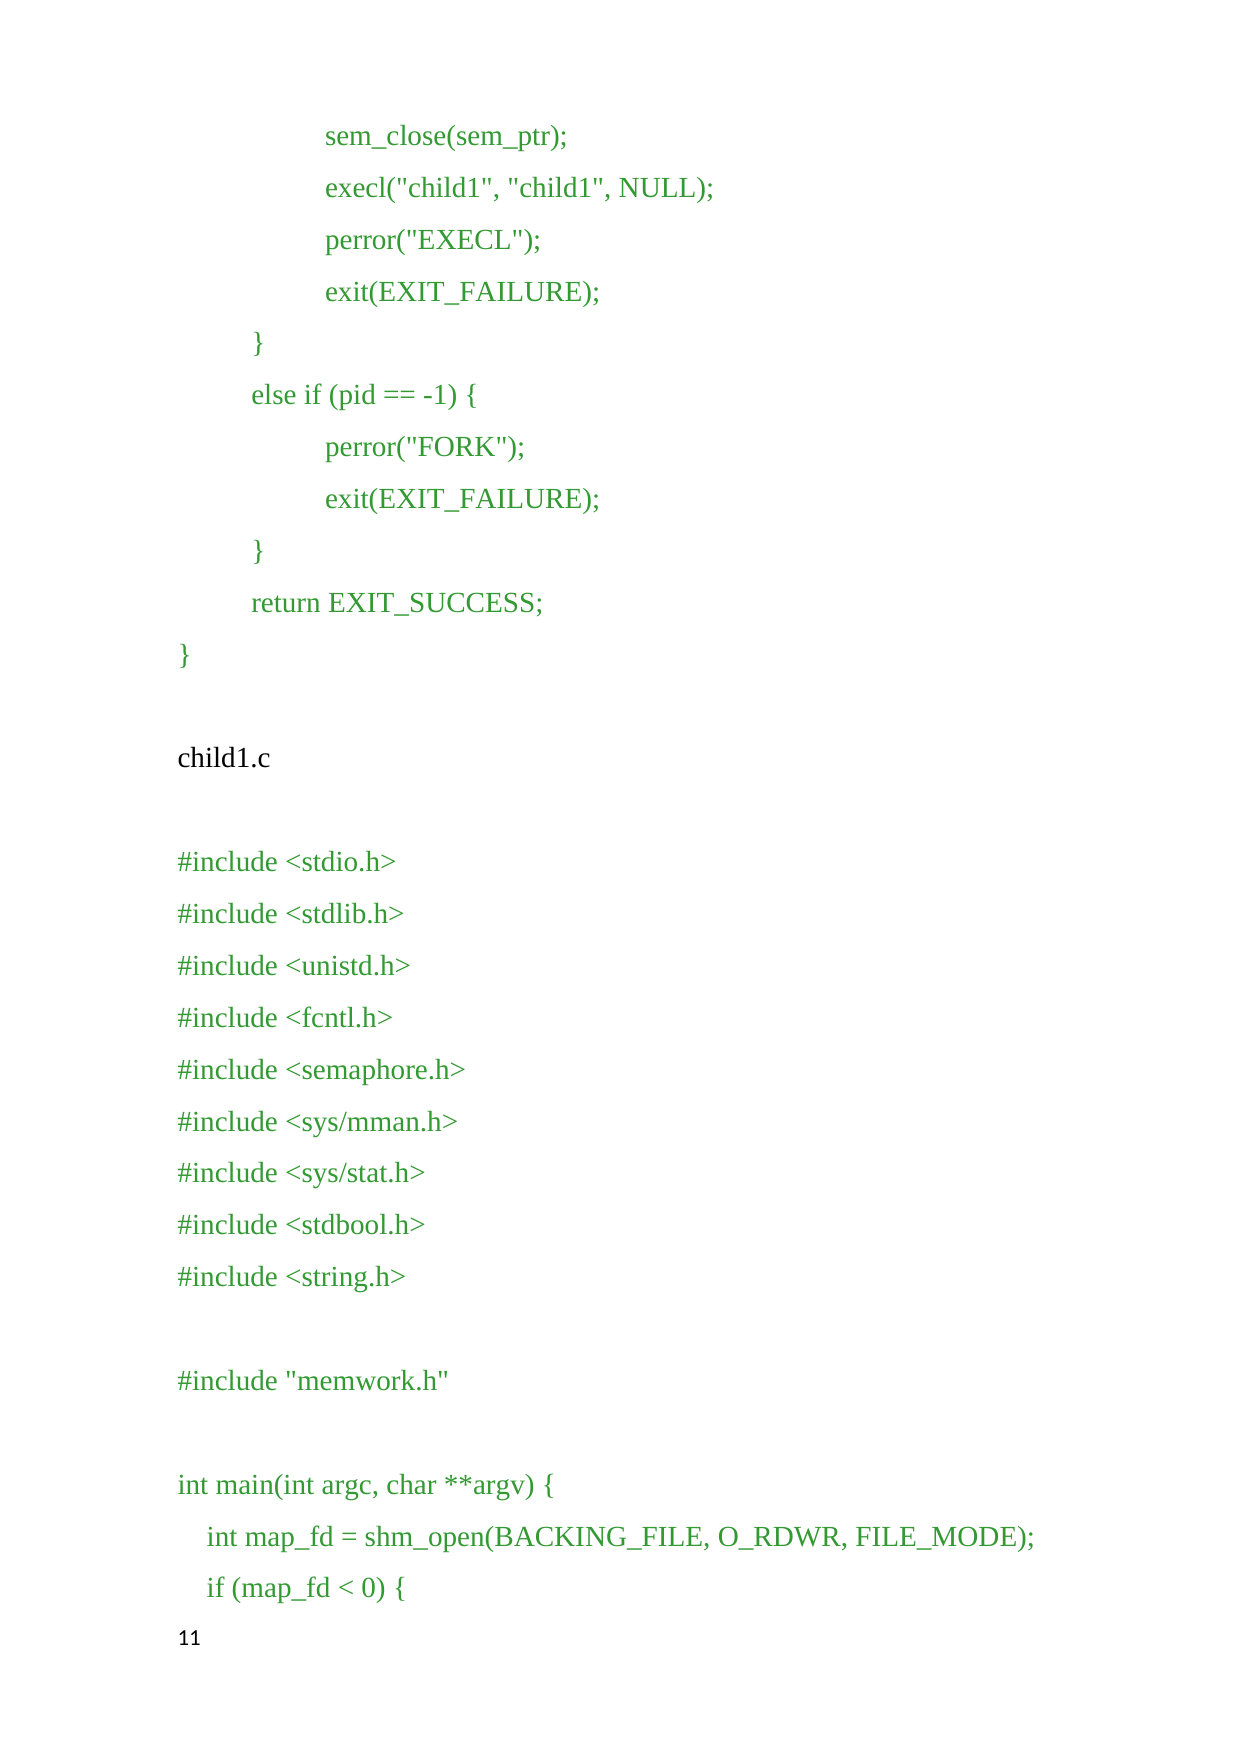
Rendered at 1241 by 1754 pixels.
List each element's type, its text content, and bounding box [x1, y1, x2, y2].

text exit(EXIT_FAILURE); [177, 274, 1152, 307]
text if (map_fd < 0) { [177, 1571, 1152, 1604]
text } [177, 637, 1152, 670]
text #include <sys/stat.h> [177, 1156, 1152, 1189]
text #include <fcntl.h> [177, 1000, 1152, 1033]
text } [177, 326, 1152, 359]
text perror("FORK"); [177, 429, 1152, 463]
text } [177, 533, 1152, 567]
text int main(int argc, char **argv) { [177, 1467, 1152, 1500]
text #include <sys/mman.h> [177, 1104, 1152, 1137]
text perror("EXECL"); [177, 222, 1152, 255]
text child1.c [177, 741, 1152, 774]
text return EXIT_SUCCESS; [177, 585, 1152, 618]
text exit(EXIT_FAILURE); [177, 481, 1152, 515]
text #include <stdbool.h> [177, 1207, 1152, 1241]
text int map_fd = shm_open(BACKING_FILE, O_RDWR, FILE_MODE); [177, 1519, 1152, 1552]
text #include <stdio.h> [177, 844, 1152, 878]
text else if (pid == -1) { [177, 377, 1152, 411]
text #include <stdlib.h> [177, 896, 1152, 930]
text sem_close(sem_ptr); [177, 118, 1152, 152]
text #include <string.h> [177, 1259, 1152, 1293]
text #include <semaphore.h> [177, 1052, 1152, 1085]
text execl("child1", "child1", NULL); [177, 170, 1152, 203]
text #include "memwork.h" [177, 1363, 1152, 1397]
text #include <unistd.h> [177, 948, 1152, 982]
